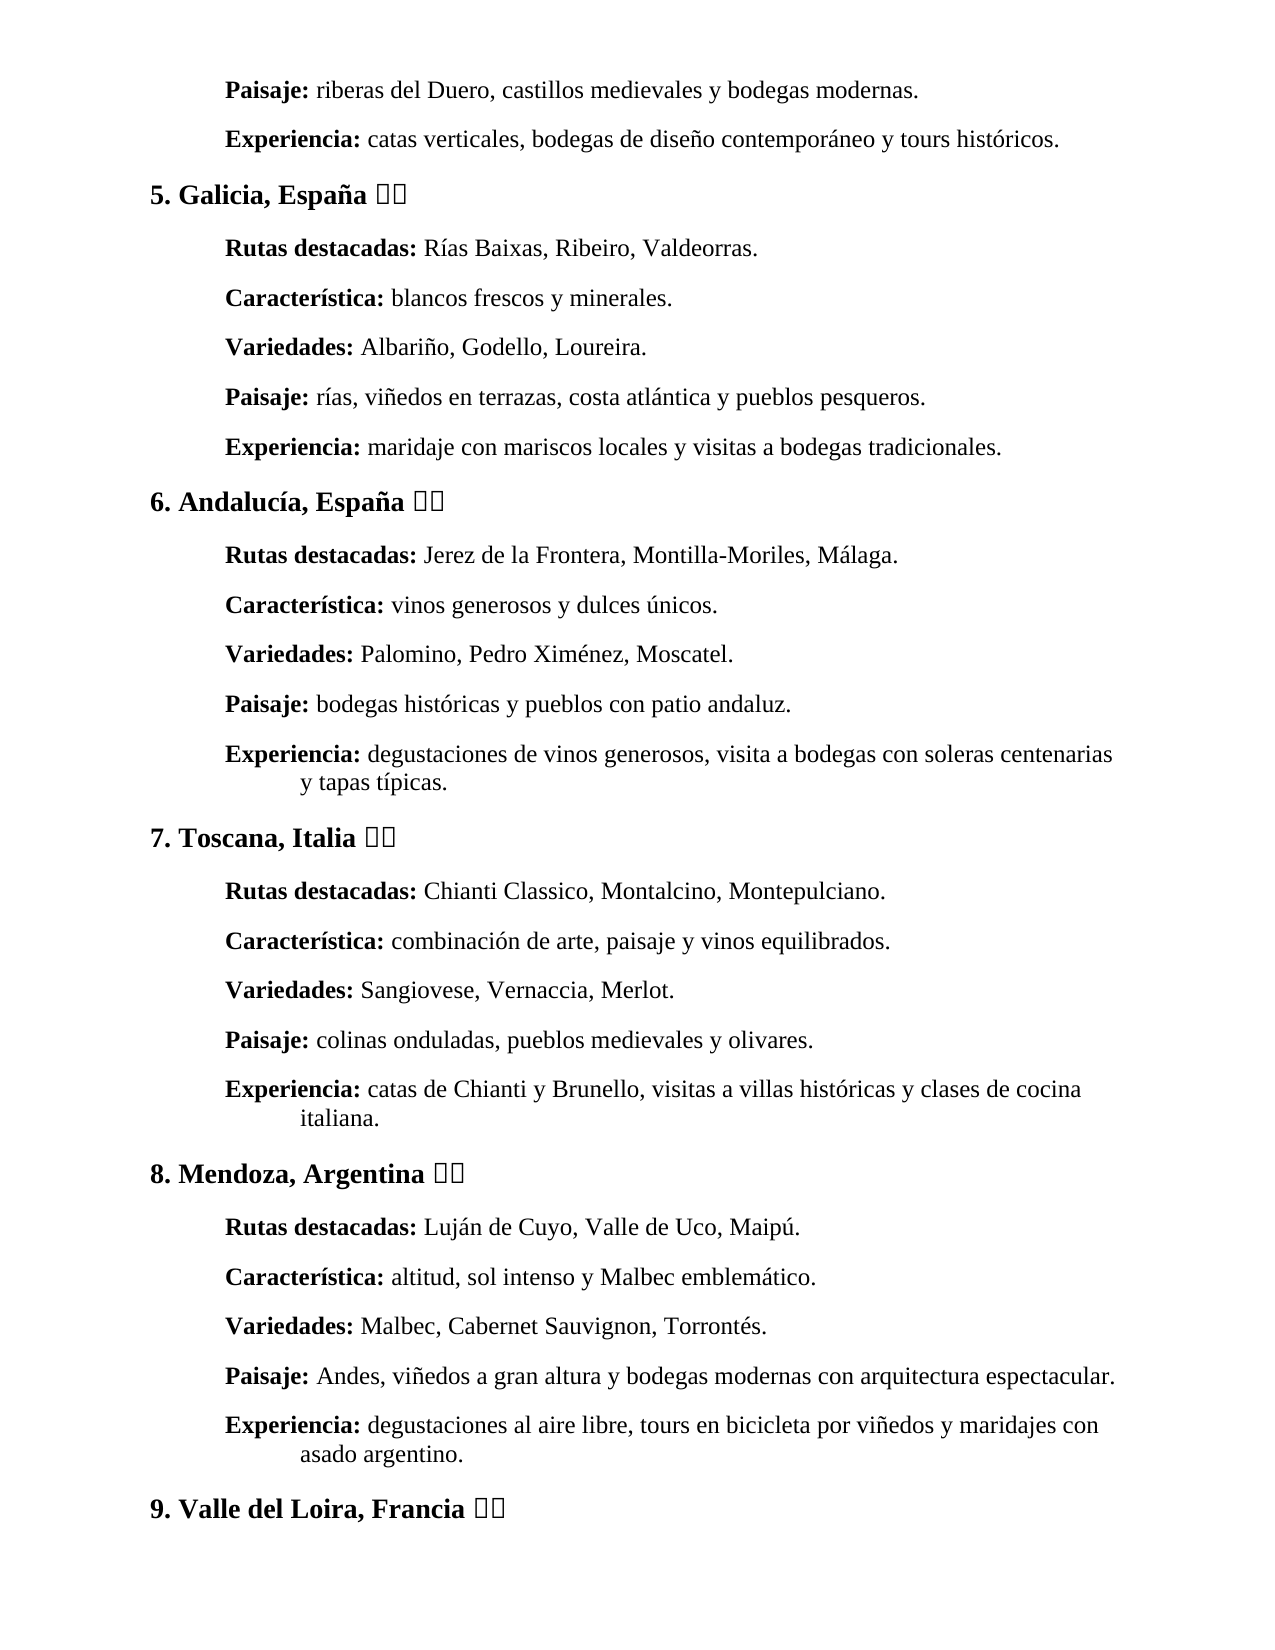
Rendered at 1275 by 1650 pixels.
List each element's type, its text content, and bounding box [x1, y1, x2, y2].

list Experiencia: maridaje con mariscos locales y visitas a bodegas tradicionales. [187, 432, 1125, 460]
list Experiencia: catas verticales, bodegas de diseño contemporáneo y tours históricos. [187, 124, 1125, 153]
list Experiencia: degustaciones de vinos generosos, visita a bodegas con soleras centenarias y tapas típicas. [187, 739, 1125, 796]
list Característica: altitud, sol intenso y Malbec emblemático. [187, 1262, 1125, 1290]
list Experiencia: degustaciones al aire libre, tours en bicicleta por viñedos y maridajes con asado argentino. [187, 1410, 1125, 1468]
list Paisaje: Andes, viñedos a gran altura y bodegas modernas con arquitectura espectacular. [187, 1361, 1125, 1389]
list Paisaje: rías, viñedos en terrazas, costa atlántica y pueblos pesqueros. [187, 382, 1125, 411]
list Variedades: Palomino, Pedro Ximénez, Moscatel. [187, 639, 1125, 668]
list Característica: vinos generosos y dulces únicos. [187, 590, 1125, 619]
list Característica: combinación de arte, paisaje y vinos equilibrados. [187, 926, 1125, 954]
list Paisaje: colinas onduladas, pueblos medievales y olivares. [187, 1025, 1125, 1054]
list Paisaje: bodegas históricas y pueblos con patio andaluz. [187, 689, 1125, 718]
list Experiencia: catas de Chianti y Brunello, visitas a villas históricas y clases de cocina italiana. [187, 1074, 1125, 1132]
list Rutas destacadas: Chianti Classico, Montalcino, Montepulciano. [187, 876, 1125, 905]
list Rutas destacadas: Luján de Cuyo, Valle de Uco, Maipú. [187, 1212, 1125, 1241]
text 9. Valle del Loira, Francia 🇫🇷 [150, 1489, 1125, 1527]
text 8. Mendoza, Argentina 🇦🇷 [150, 1153, 1125, 1191]
text 5. Galicia, España 🇪🇸 [150, 174, 1125, 212]
list Rutas destacadas: Rías Baixas, Ribeiro, Valdeorras. [187, 233, 1125, 262]
list Variedades: Malbec, Cabernet Sauvignon, Torrontés. [187, 1311, 1125, 1340]
list Rutas destacadas: Jerez de la Frontera, Montilla-Moriles, Málaga. [187, 540, 1125, 569]
text 7. Toscana, Italia 🇮🇹 [150, 817, 1125, 855]
list Variedades: Albariño, Godello, Loureira. [187, 332, 1125, 361]
list Característica: blancos frescos y minerales. [187, 283, 1125, 312]
list Paisaje: riberas del Duero, castillos medievales y bodegas modernas. [187, 75, 1125, 104]
text 6. Andalucía, España 🇪🇸 [150, 481, 1125, 519]
list Variedades: Sangiovese, Vernaccia, Merlot. [187, 975, 1125, 1004]
